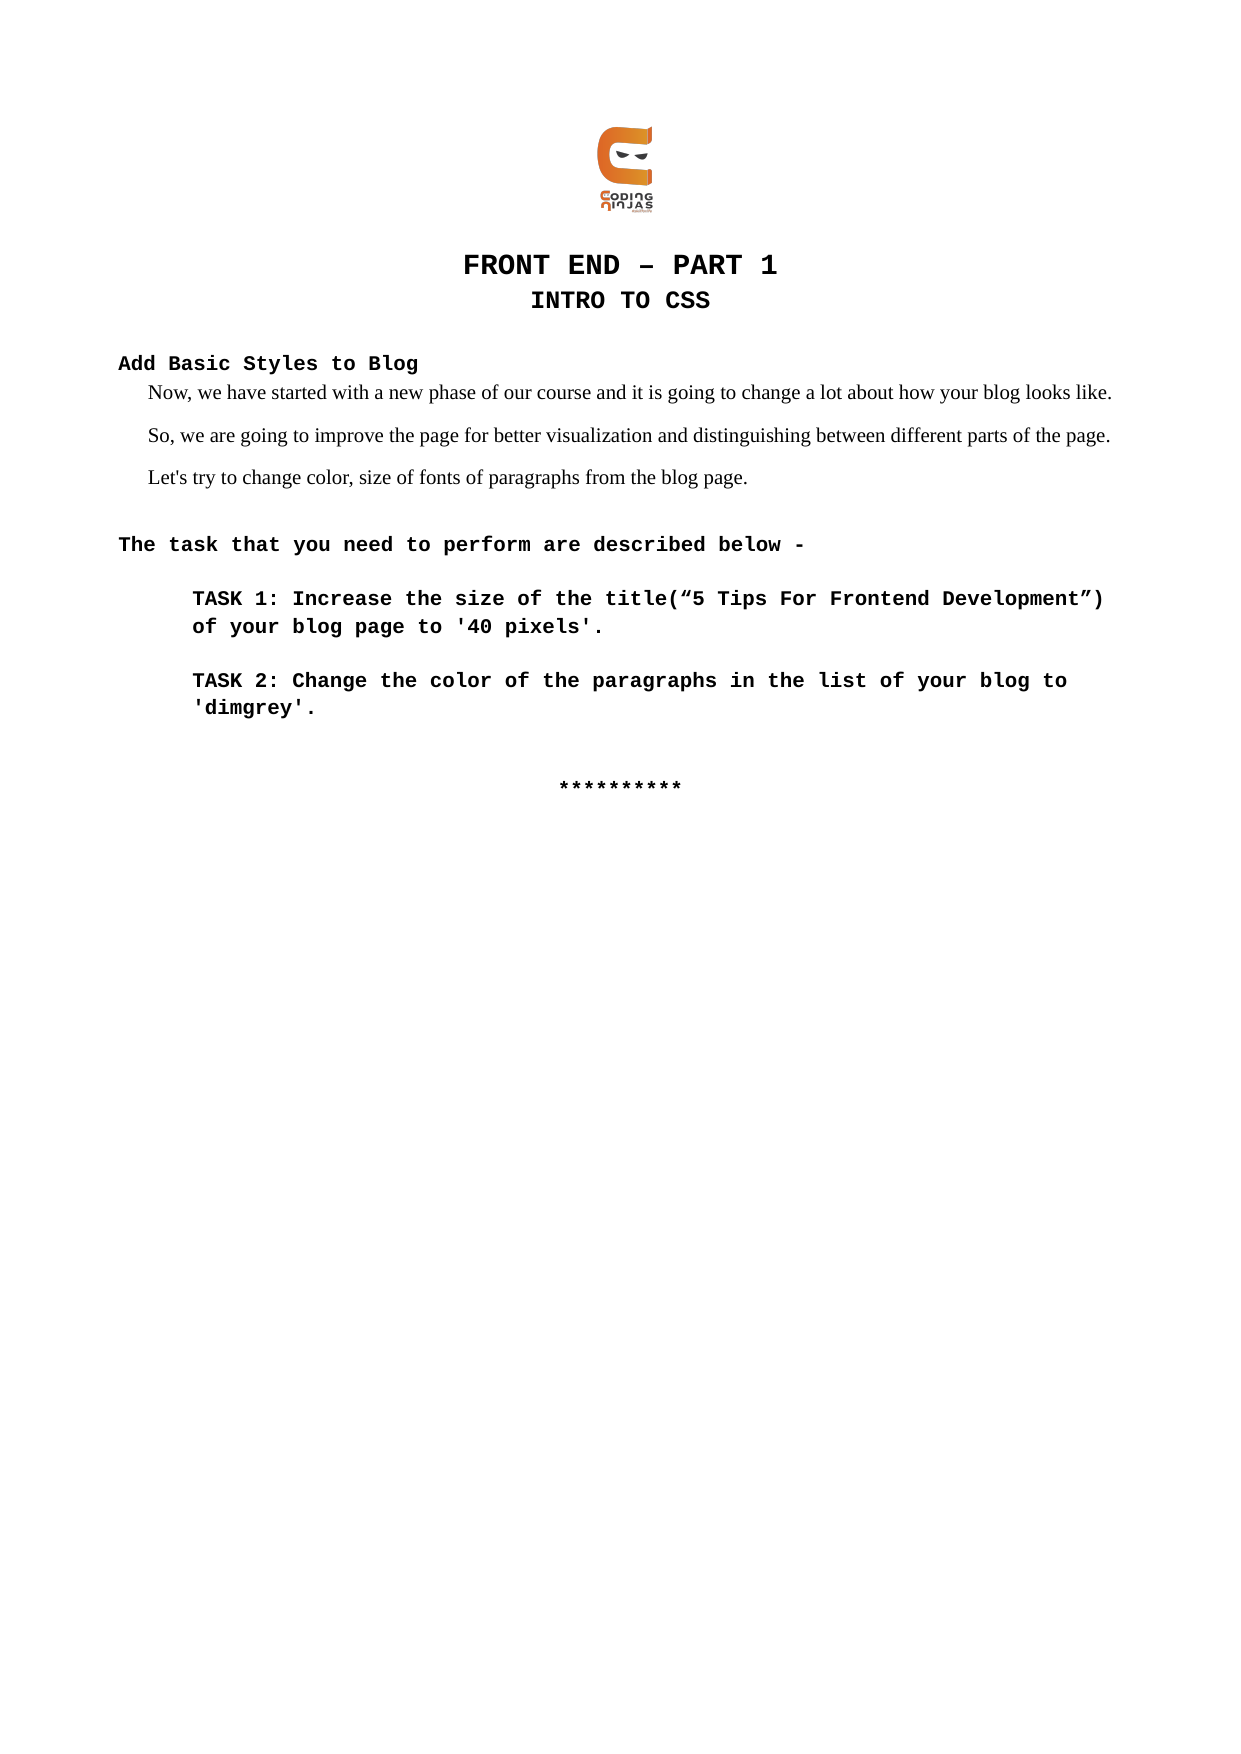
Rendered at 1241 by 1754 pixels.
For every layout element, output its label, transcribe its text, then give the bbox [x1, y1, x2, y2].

text Now, we have started with a new phase of our course and it is going to change a lot about how your blog looks like. [148, 380, 1122, 404]
text ********** [118, 779, 1122, 802]
text The task that you need to perform are described below - [118, 534, 1122, 558]
text Let's try to change color, size of fonts of paragraphs from the blog page. [148, 465, 1122, 489]
text TASK 1: Increase the size of the title(“5 Tips For Frontend Development”) of your blog page to '40 pixels'. [192, 588, 1122, 639]
text FRONT END – PART 1 [118, 250, 1122, 283]
text INTRO TO CSS [118, 288, 1122, 316]
text Add Basic Styles to Blog [118, 353, 1122, 377]
text So, we are going to improve the page for better visualization and distinguishing between different parts of the page. [148, 422, 1122, 447]
text TASK 2: Change the color of the paragraphs in the list of your blog to 'dimgrey'. [192, 670, 1122, 721]
picture [578, 122, 672, 217]
